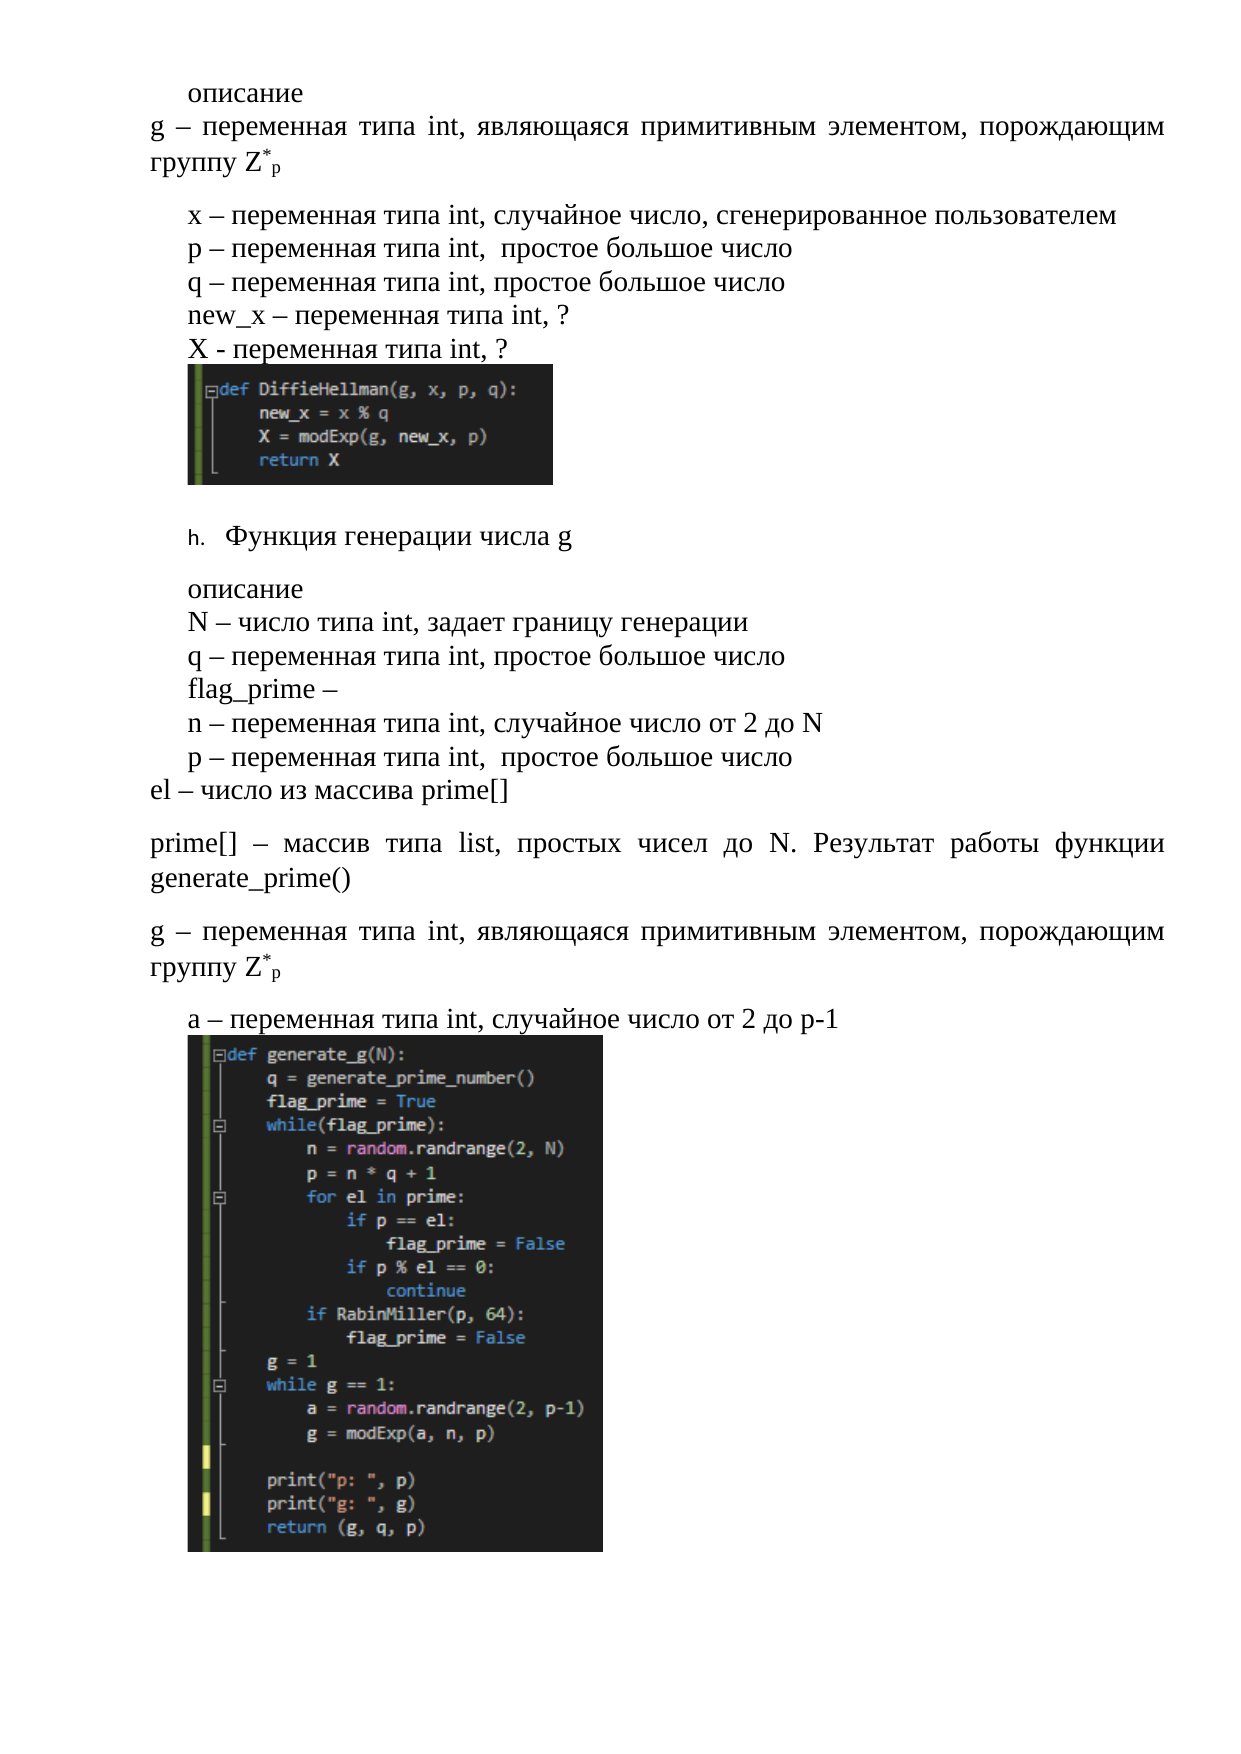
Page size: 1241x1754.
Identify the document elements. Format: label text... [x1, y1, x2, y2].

text flag_prime – [187, 672, 1165, 705]
text g – переменная типа int, являющаяся примитивным элементом, порождающим группу Z*p [150, 108, 1165, 178]
text g – переменная типа int, являющаяся примитивным элементом, порождающим группу Z*p [150, 913, 1165, 982]
text p – переменная типа int, простое большое число [187, 739, 1165, 772]
text описание [187, 571, 1165, 604]
text описание [187, 75, 1165, 108]
text N – число типа int, задает границу генерации [187, 604, 1165, 638]
text x – переменная типа int, случайное число, сгенерированное пользователем [187, 197, 1165, 230]
text p – переменная типа int, простое большое число [187, 230, 1165, 264]
list Функция генерации числа g [187, 518, 1165, 552]
text new_x – переменная типа int, ? [187, 297, 1165, 331]
text a – переменная типа int, случайное число от 2 до p-1 [187, 1001, 1165, 1035]
text q – переменная типа int, простое большое число [187, 264, 1165, 297]
text q – переменная типа int, простое большое число [187, 638, 1165, 672]
text prime[] – массив типа list, простых чисел до N. Результат работы функции generate_prime() [150, 825, 1165, 894]
text X - переменная типа int, ? [187, 331, 1165, 364]
text n – переменная типа int, случайное число от 2 до N [187, 705, 1165, 739]
text el – число из массива prime[] [150, 772, 1165, 806]
